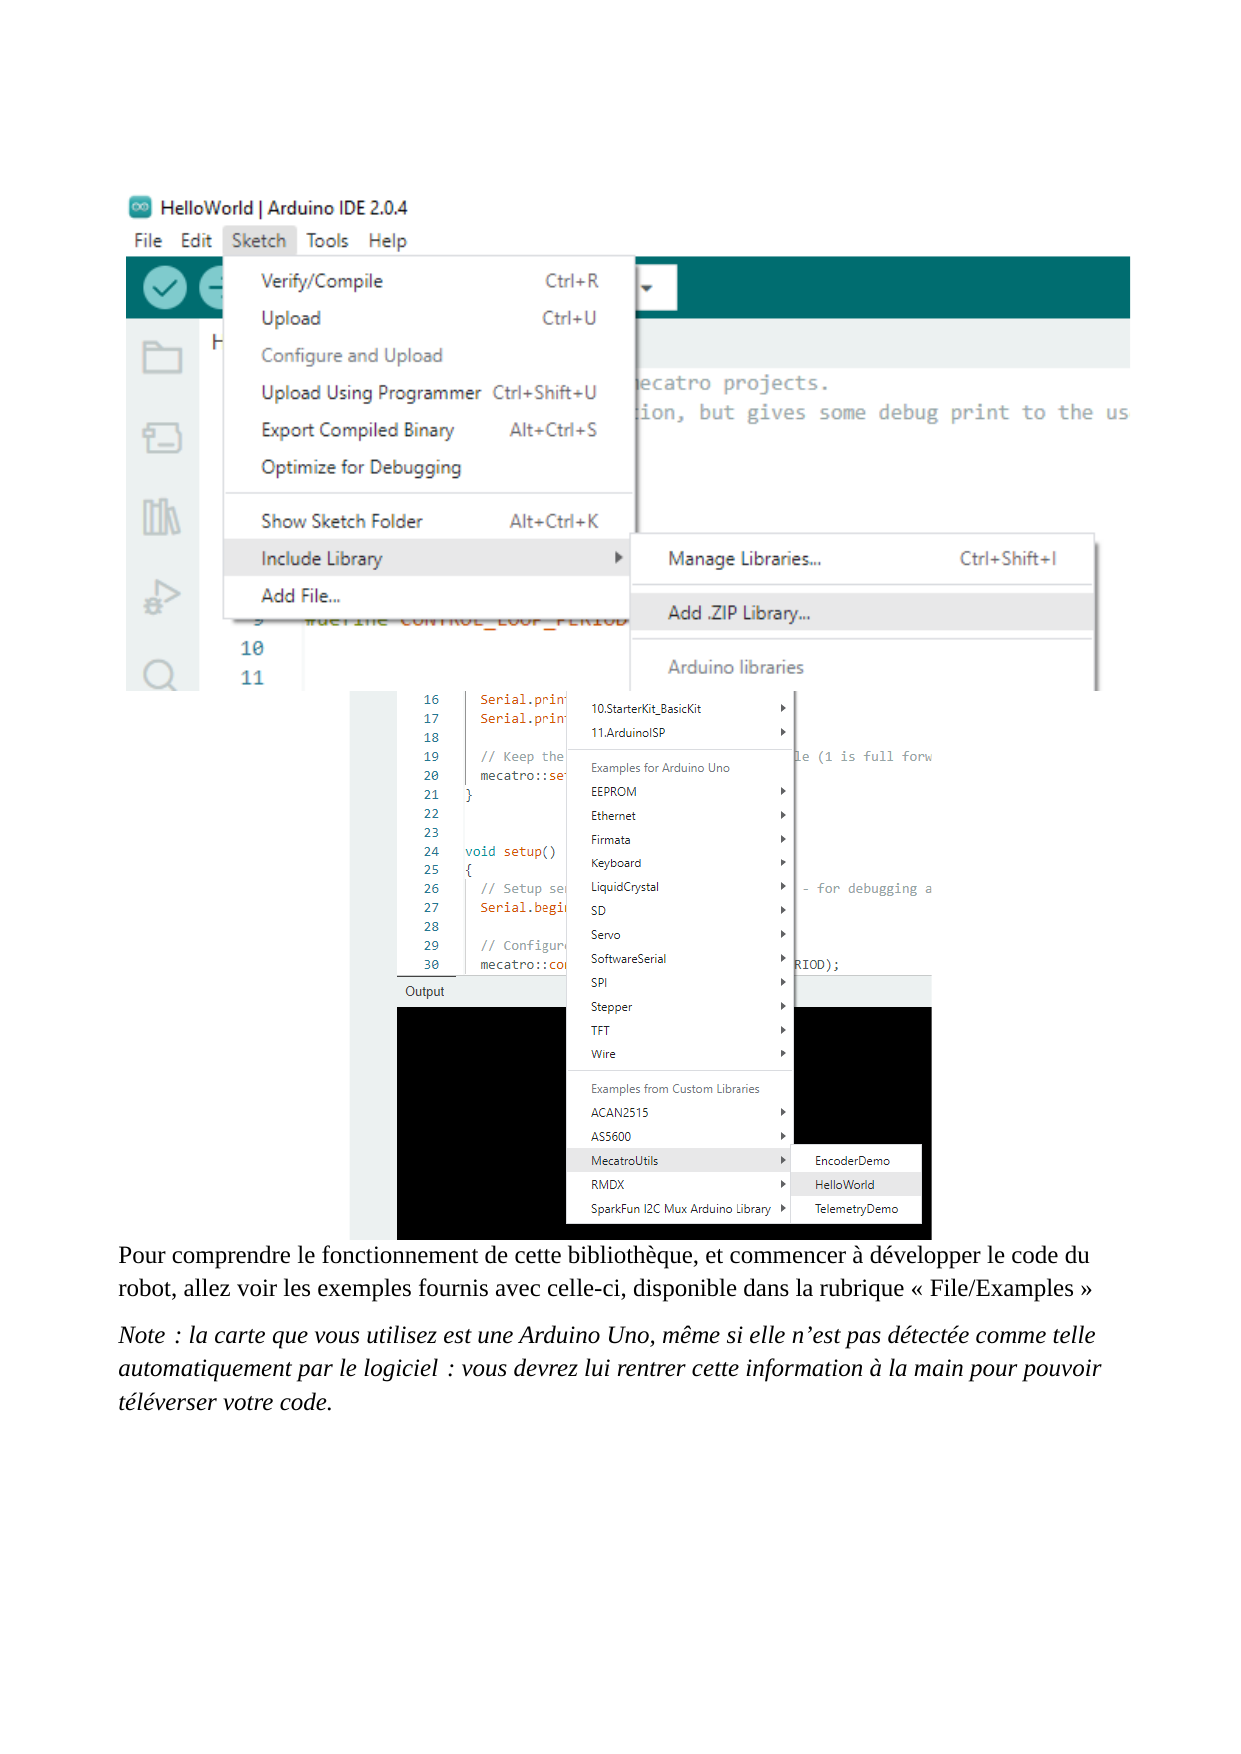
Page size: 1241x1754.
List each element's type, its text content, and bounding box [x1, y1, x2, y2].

text Pour comprendre le fonctionnement de cette bibliothèque, et commencer à développer le code du robot, allez voir les exemples fournis avec celle-ci, disponible dans la rubrique « File/Examples » [118, 213, 1122, 1302]
text Note : la carte que vous utilisez est une Arduino Uno, même si elle n’est pas détectée comme telle automatiquement par le logiciel : vous devrez lui rentrer cette information à la main pour pouvoir téléverser votre code. [118, 1321, 1122, 1415]
